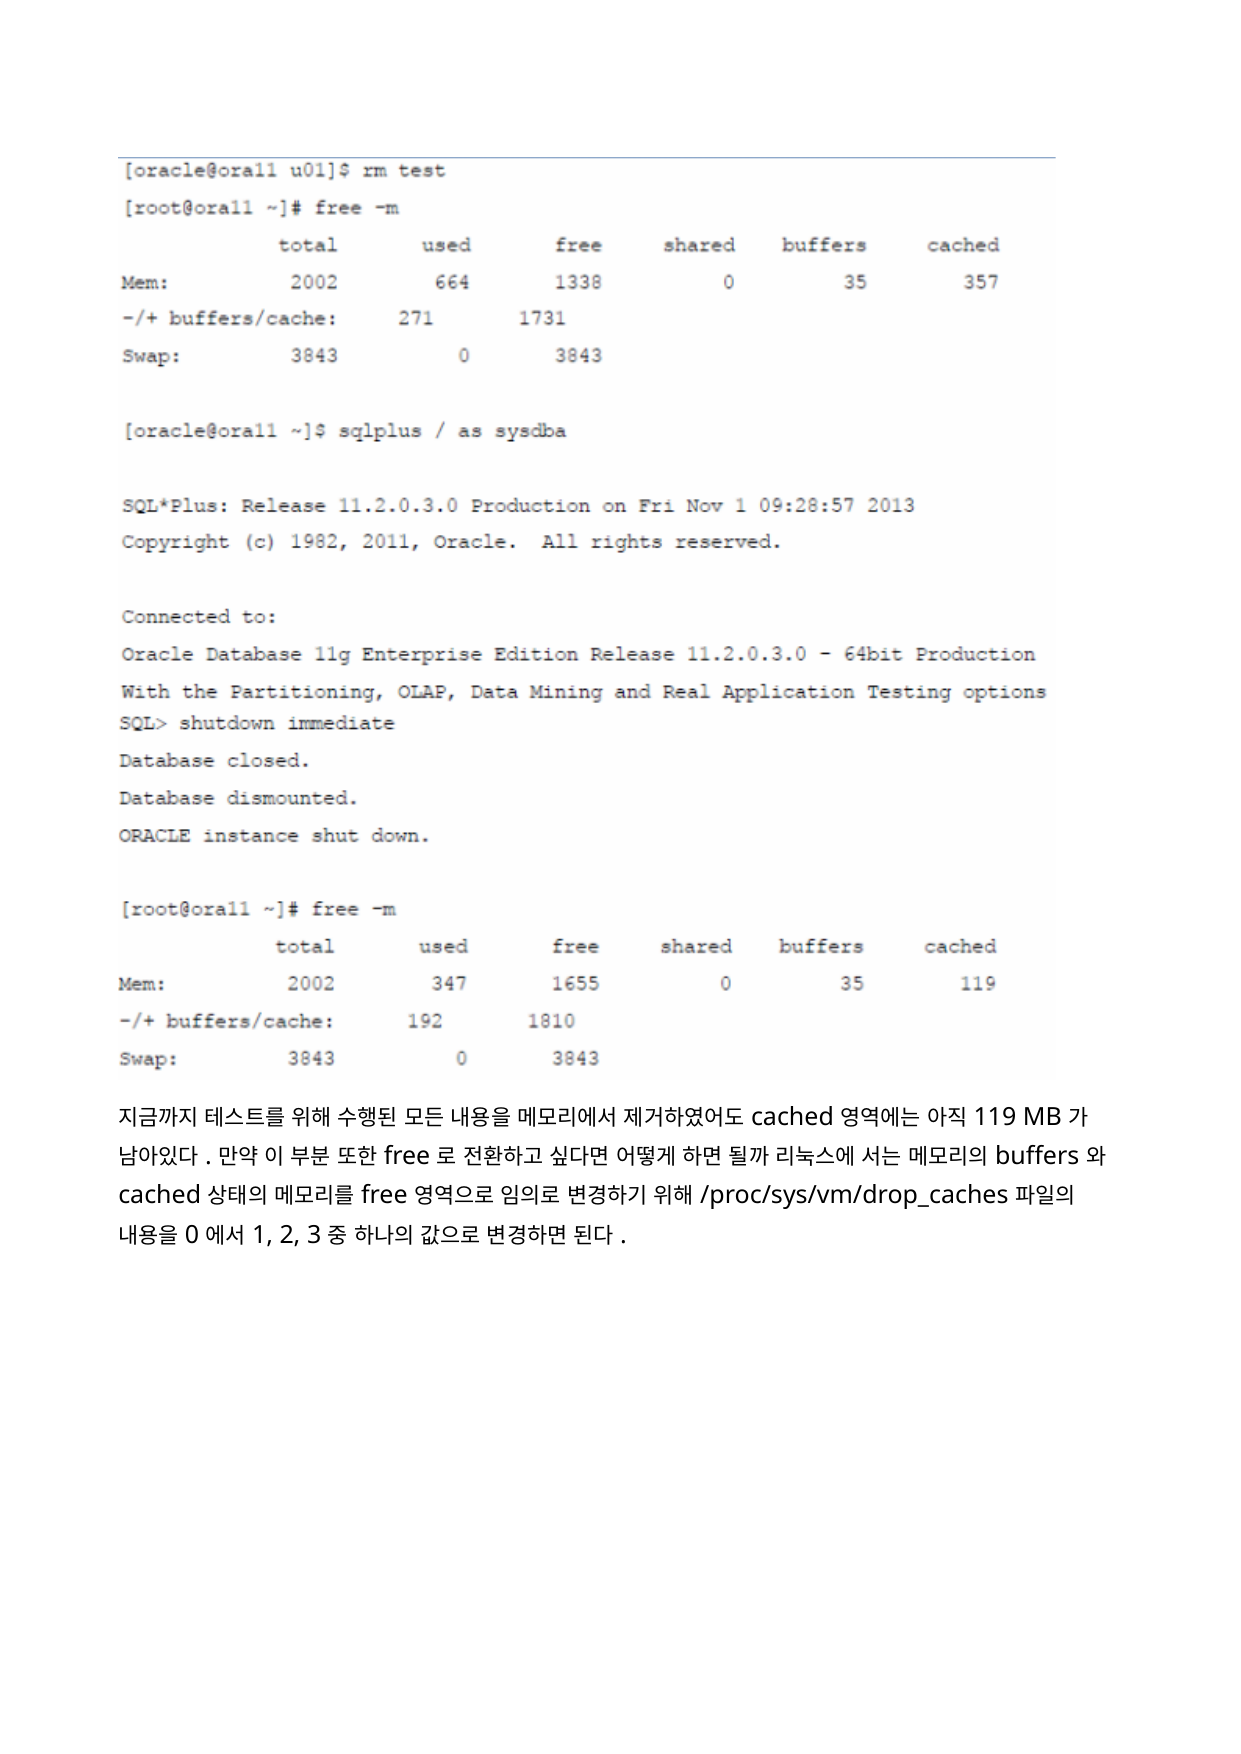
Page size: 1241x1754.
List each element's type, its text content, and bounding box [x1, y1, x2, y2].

picture [118, 157, 1056, 1080]
text 지금까지 테스트를 위해 수행된 모든 내용을 메모리에서 제거하였어도 cached 영역에는 아직 119 MB 가 남아있다 . 만약 이 부분 또한 free 로 전환하고 싶다면 어떻게 하면 될까 리눅스에 서는 메모리의 buffers 와 cached 상태의 메모리를 free 영역으로 임의로 변경하기 위해 /proc/sys/vm/drop_caches 파일의 내용을 0 에서 1, 2, 3 중 하나의 값으로 변경하면 된다 . [118, 1099, 1122, 1250]
